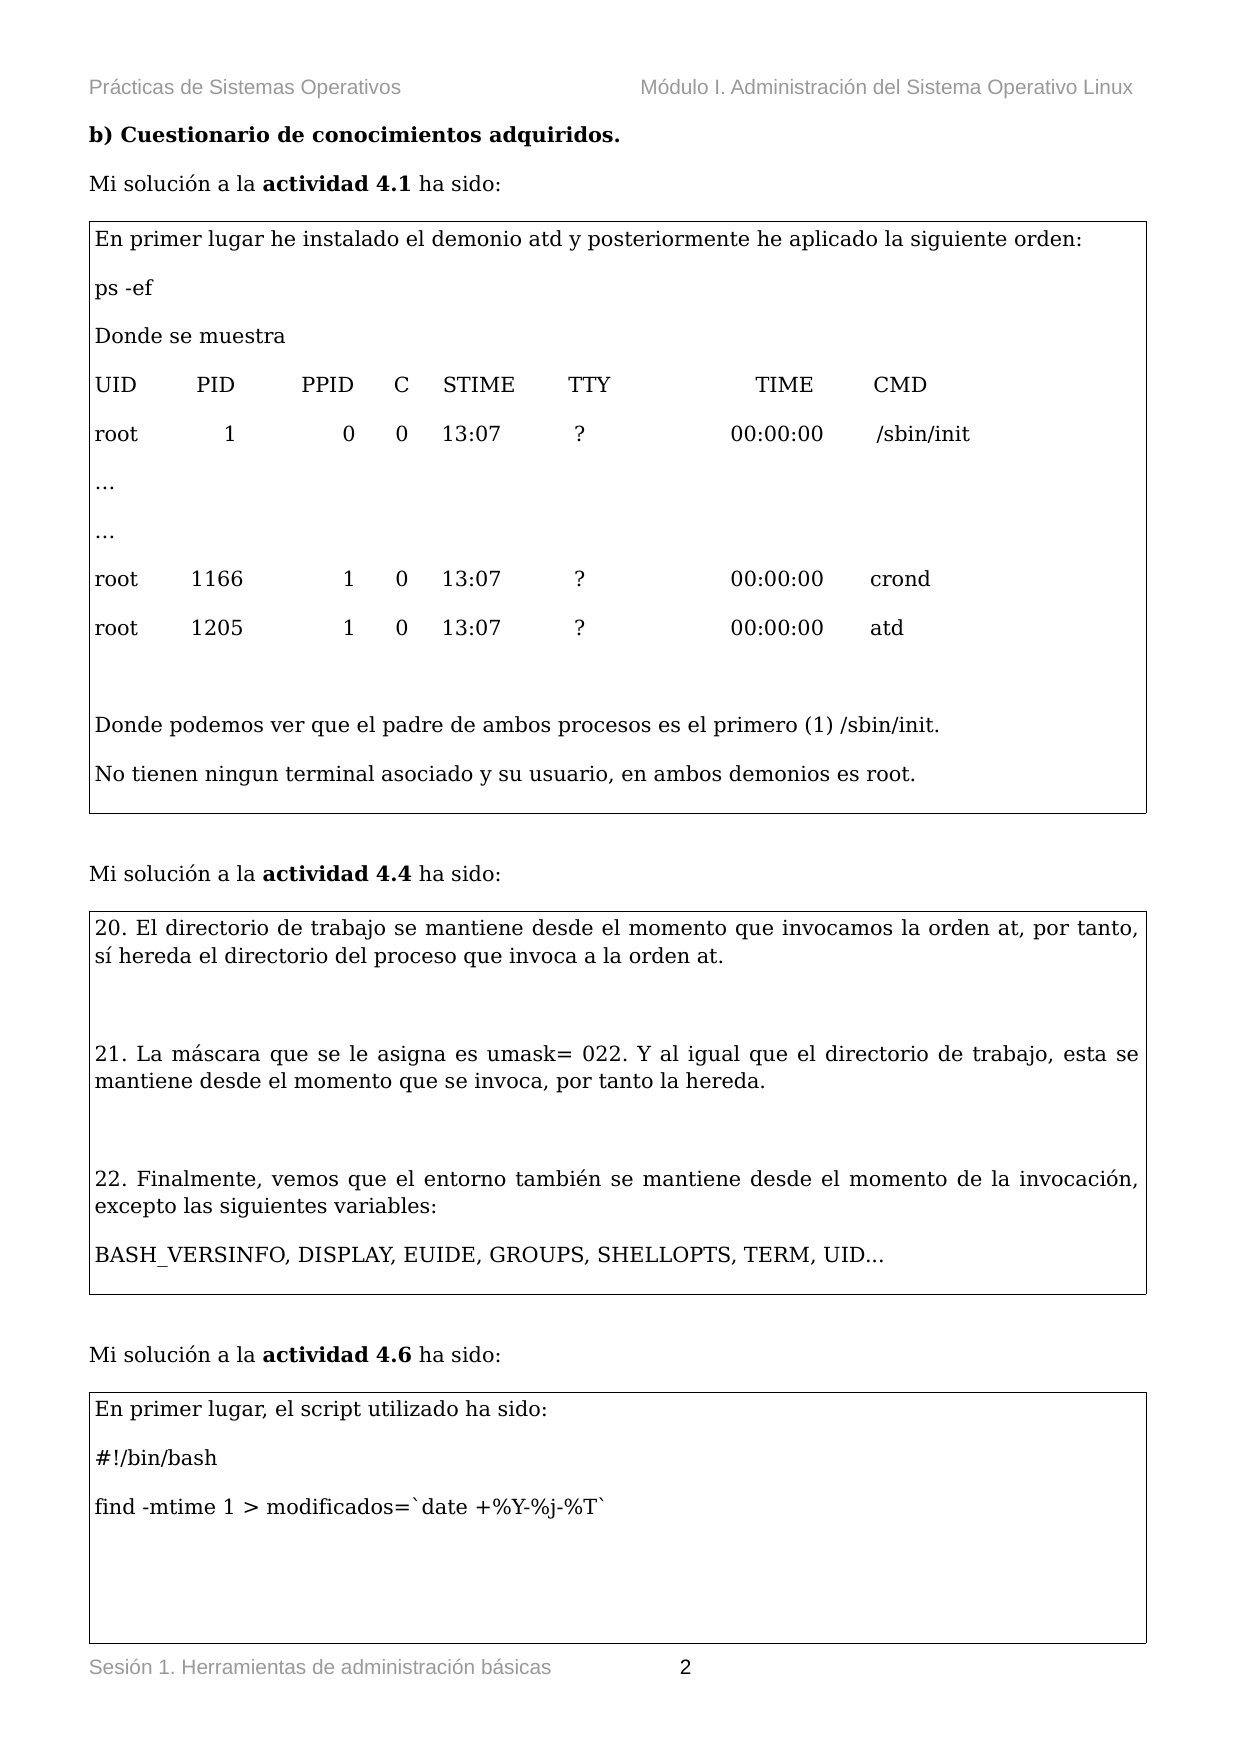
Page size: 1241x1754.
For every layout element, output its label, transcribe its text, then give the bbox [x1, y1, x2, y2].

text Mi solución a la actividad 4.6 ha sido: [89, 1343, 1146, 1367]
table_header En primer lugar he instalado el demonio atd y posteriormente he aplicado la siguiente orden: ps -ef Donde se muestra UID PID PPID C STIME TTY TIME CMD root 1 0 0 13:07 ? 00:00:00 /sbin/init … … root 1166 1 0 13:07 ? 00:00:00 crond root 1205 1 0 13:07 ? 00:00:00 atd Donde podemos ver que el padre de ambos procesos es el primero (1) /sbin/init. No tienen ningun terminal asociado y su usuario, en ambos demonios es root. [90, 222, 1146, 813]
table_header 20. El directorio de trabajo se mantiene desde el momento que invocamos la orden at, por tanto, sí hereda el directorio del proceso que invoca a la orden at. 21. La máscara que se le asigna es umask= 022. Y al igual que el directorio de trabajo, esta se mantiene desde el momento que se invoca, por tanto la hereda. 22. Finalmente, vemos que el entorno también se mantiene desde el momento de la invocación, excepto las siguientes variables: BASH_VERSINFO, DISPLAY, EUIDE, GROUPS, SHELLOPTS, TERM, UID... [90, 912, 1146, 1294]
text Mi solución a la actividad 4.1 ha sido: [89, 172, 1146, 197]
table_header En primer lugar, el script utilizado ha sido: #!/bin/bash find -mtime 1 > modificados=`date +%Y-%j-%T` [90, 1393, 1146, 1643]
text Mi solución a la actividad 4.4 ha sido: [89, 862, 1146, 886]
text b) Cuestionario de conocimientos adquiridos. [89, 123, 1146, 148]
